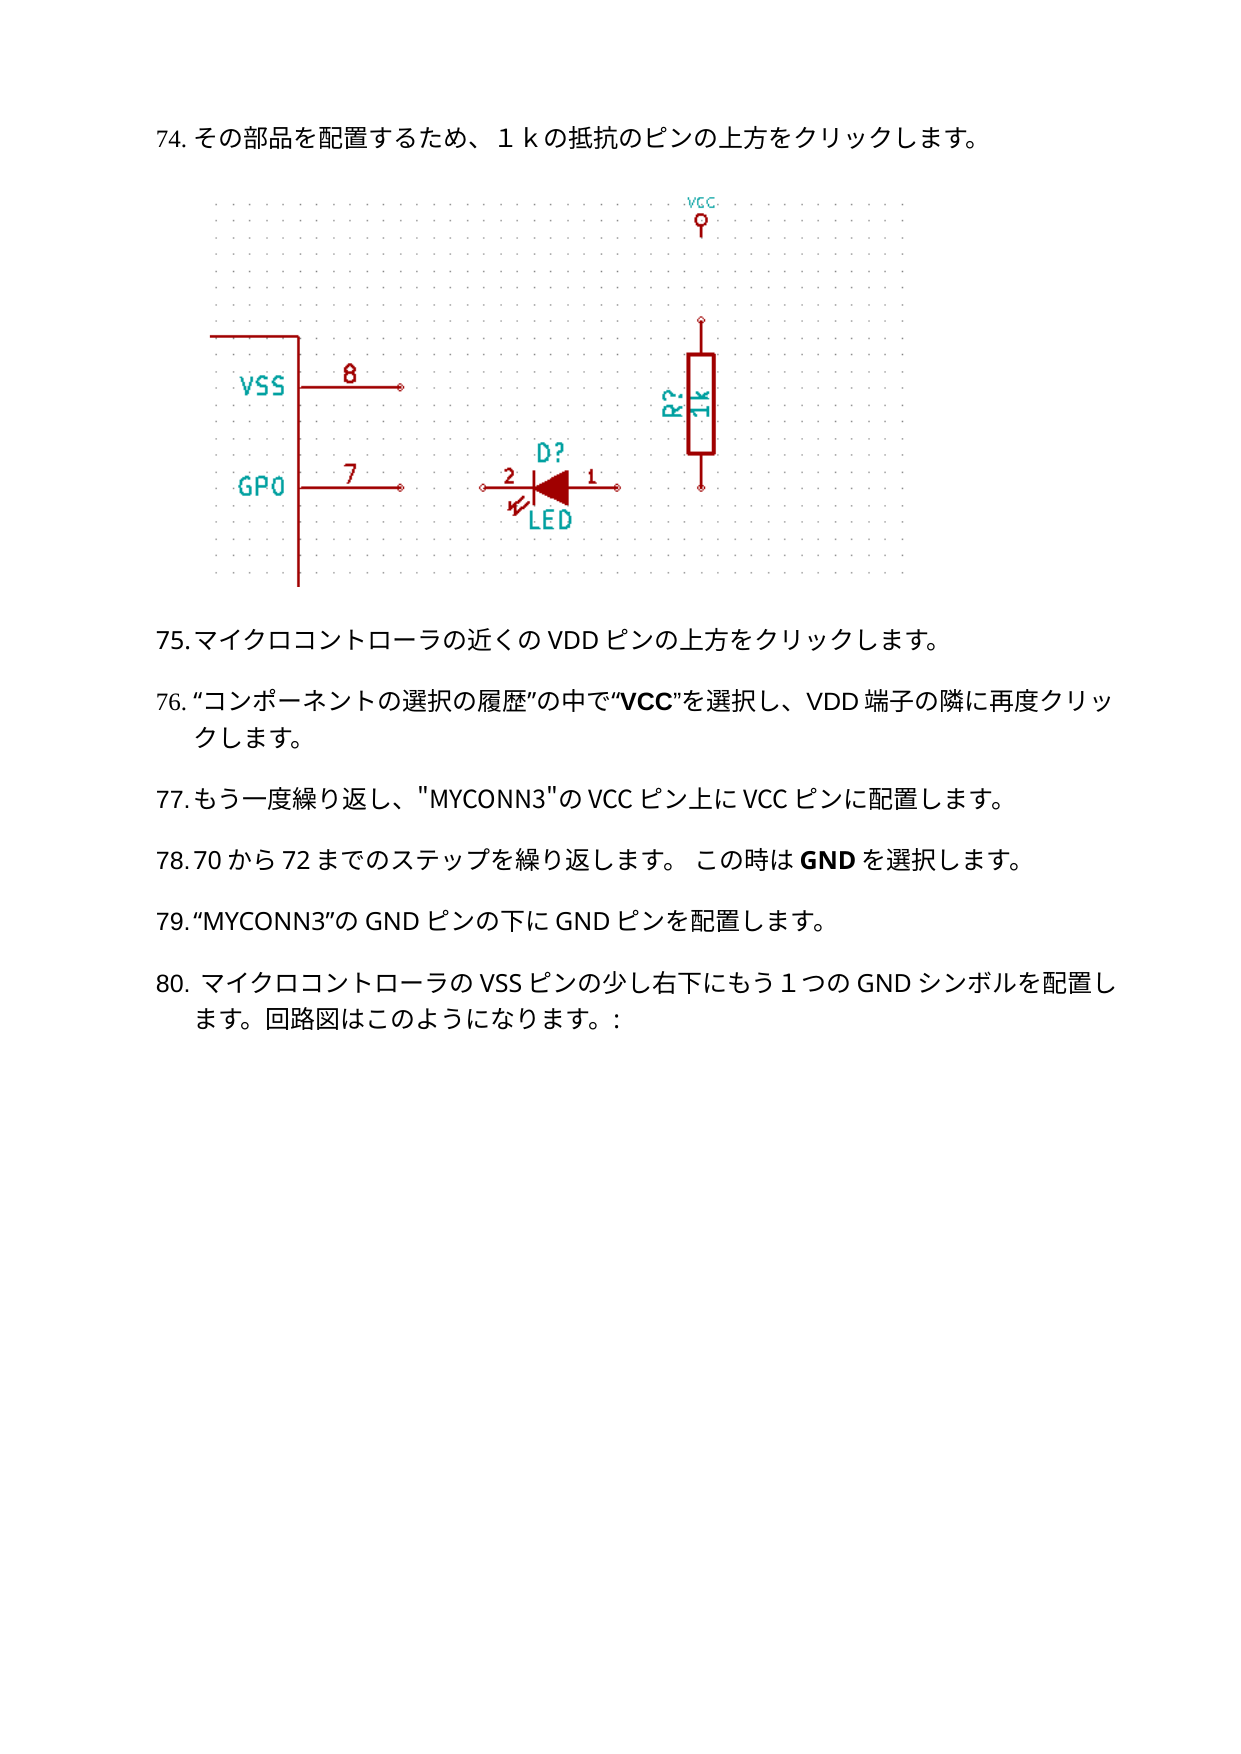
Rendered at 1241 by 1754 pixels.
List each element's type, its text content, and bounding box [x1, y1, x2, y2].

list もう一度繰り返し、"MYCONN3"のVCCピン上にVCCピンに配置します。 [156, 779, 1122, 816]
list “コンポーネントの選択の履歴”の中で“VCC”を選択し、VDD端子の隣に再度クリックします。 [156, 682, 1122, 754]
list 70から72までのステップを繰り返します。 この時はGNDを選択します。 [156, 841, 1122, 877]
list マイクロコントローラの近くのVDDピンの上方をクリックします。 [156, 621, 1122, 657]
list “MYCONN3”のGNDピンの下にGNDピンを配置します。 [156, 902, 1122, 938]
list その部品を配置するため、１ｋの抵抗のピンの上方をクリックします。 [156, 118, 1122, 596]
picture [209, 192, 910, 587]
list マイクロコントローラのVSSピンの少し右下にもう１つのGNDシンボルを配置します。回路図はこのようになります。: [156, 963, 1122, 1036]
